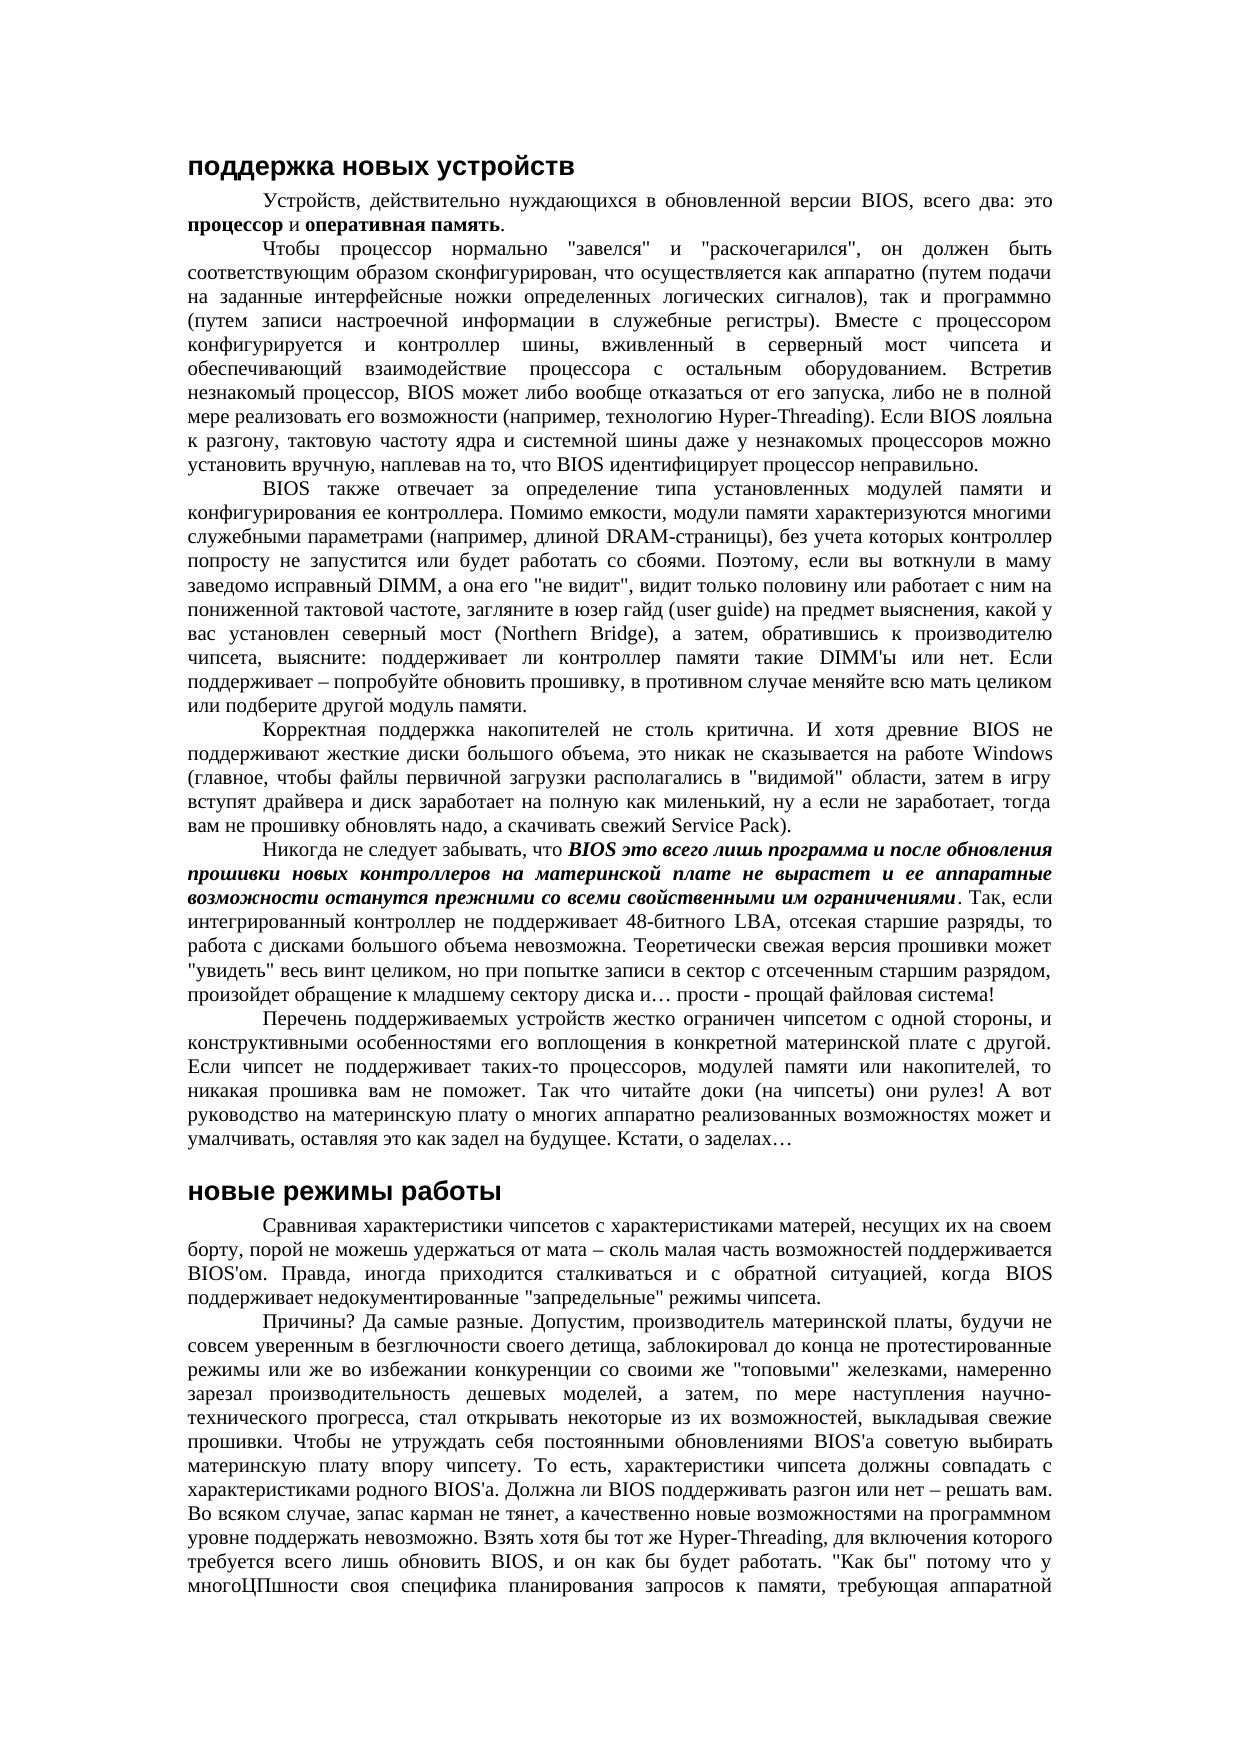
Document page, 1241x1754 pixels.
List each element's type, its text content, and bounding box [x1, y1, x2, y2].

text Причины? Да самые разные. Допустим, производитель материнской платы, будучи не совсем уверенным в безглючности своего детища, заблокировал до конца не протестированные режимы или же во избежании конкуренции со своими же "топовыми" железками, намеренно зарезал производительность дешевых моделей, а затем, по мере наступления научно-технического прогресса, стал открывать некоторые из их возможностей, выкладывая свежие прошивки. Чтобы не утруждать себя постоянными обновлениями BIOS'а советую выбирать материнскую плату впору чипсету. То есть, характеристики чипсета должны совпадать с характеристиками родного BIOS'а. Должна ли BIOS поддерживать разгон или нет – решать вам. Во всяком случае, запас карман не тянет, а качественно новые возможностями на программном уровне поддержать невозможно. Взять хотя бы тот же Hyper-Threading, для включения которого требуется всего лишь обновить BIOS, и он как бы будет работать. "Как бы" потому что у многоЦПшности своя специфика планирования запросов к памяти, требующая аппаратной [187, 1309, 1053, 1597]
text BIOS также отвечает за определение типа установленных модулей памяти и конфигурирования ее контроллера. Помимо емкости, модули памяти характеризуются многими служебными параметрами (например, длиной DRAM-страницы), без учета которых контроллер попросту не запустится или будет работать со сбоями. Поэтому, если вы воткнули в маму заведомо исправный DIMM, а она его "не видит", видит только половину или работает с ним на пониженной тактовой частоте, загляните в юзер гайд (user guide) на предмет выяснения, какой у вас установлен северный мост (Northern Bridge), а затем, обратившись к производителю чипсета, выясните: поддерживает ли контроллер памяти такие DIMM'ы или нет. Если поддерживает – попробуйте обновить прошивку, в противном случае меняйте всю мать целиком или подберите другой модуль памяти. [187, 476, 1053, 717]
text Чтобы процессор нормально "завелся" и "раскочегарился", он должен быть соответствующим образом сконфигурирован, что осуществляется как аппаратно (путем подачи на заданные интерфейсные ножки определенных логических сигналов), так и программно (путем записи настроечной информации в служебные регистры). Вместе с процессором конфигурируется и контроллер шины, вживленный в серверный мост чипсета и обеспечивающий взаимодействие процессора с остальным оборудованием. Встретив незнакомый процессор, BIOS может либо вообще отказаться от его запуска, либо не в полной мере реализовать его возможности (например, технологию Hyper-Threading). Если BIOS лояльна к разгону, тактовую частоту ядра и системной шины даже у незнакомых процессоров можно установить вручную, наплевав на то, что BIOS идентифицирует процессор неправильно. [187, 236, 1053, 476]
subtitle поддержка новых устройств [187, 150, 1053, 181]
text Корректная поддержка накопителей не столь критична. И хотя древние BIOS не поддерживают жесткие диски большого объема, это никак не сказывается на работе Windows (главное, чтобы файлы первичной загрузки располагались в "видимой" области, затем в игру вступят драйвера и диск заработает на полную как миленький, ну а если не заработает, тогда вам не прошивку обновлять надо, а скачивать свежий Service Pack). [187, 717, 1053, 837]
subtitle новые режимы работы [187, 1175, 1053, 1206]
text Никогда не следует забывать, что BIOS это всего лишь программа и после обновления прошивки новых контроллеров на материнской плате не вырастет и ее аппаратные возможности останутся прежними со всеми свойственными им ограничениями. Так, если интегрированный контроллер не поддерживает 48-битного LBA, отсекая старшие разряды, то работа с дисками большого объема невозможна. Теоретически свежая версия прошивки может "увидеть" весь винт целиком, но при попытке записи в сектор с отсеченным старшим разрядом, произойдет обращение к младшему сектору диска и… прости - прощай файловая система! [187, 837, 1053, 1006]
text Сравнивая характеристики чипсетов с характеристиками матерей, несущих их на своем борту, порой не можешь удержаться от мата – сколь малая часть возможностей поддерживается BIOS'ом. Правда, иногда приходится сталкиваться и с обратной ситуацией, когда BIOS поддерживает недокументированные "запредельные" режимы чипсета. [187, 1212, 1053, 1309]
text Перечень поддерживаемых устройств жестко ограничен чипсетом с одной стороны, и конструктивными особенностями его воплощения в конкретной материнской плате с другой. Если чипсет не поддерживает таких-то процессоров, модулей памяти или накопителей, то никакая прошивка вам не поможет. Так что читайте доки (на чипсеты) они рулез! А вот руководство на материнскую плату о многих аппаратно реализованных возможностях может и умалчивать, оставляя это как задел на будущее. Кстати, о заделах… [187, 1006, 1053, 1150]
text Устройств, действительно нуждающихся в обновленной версии BIOS, всего два: это процессор и оперативная память. [187, 187, 1053, 236]
